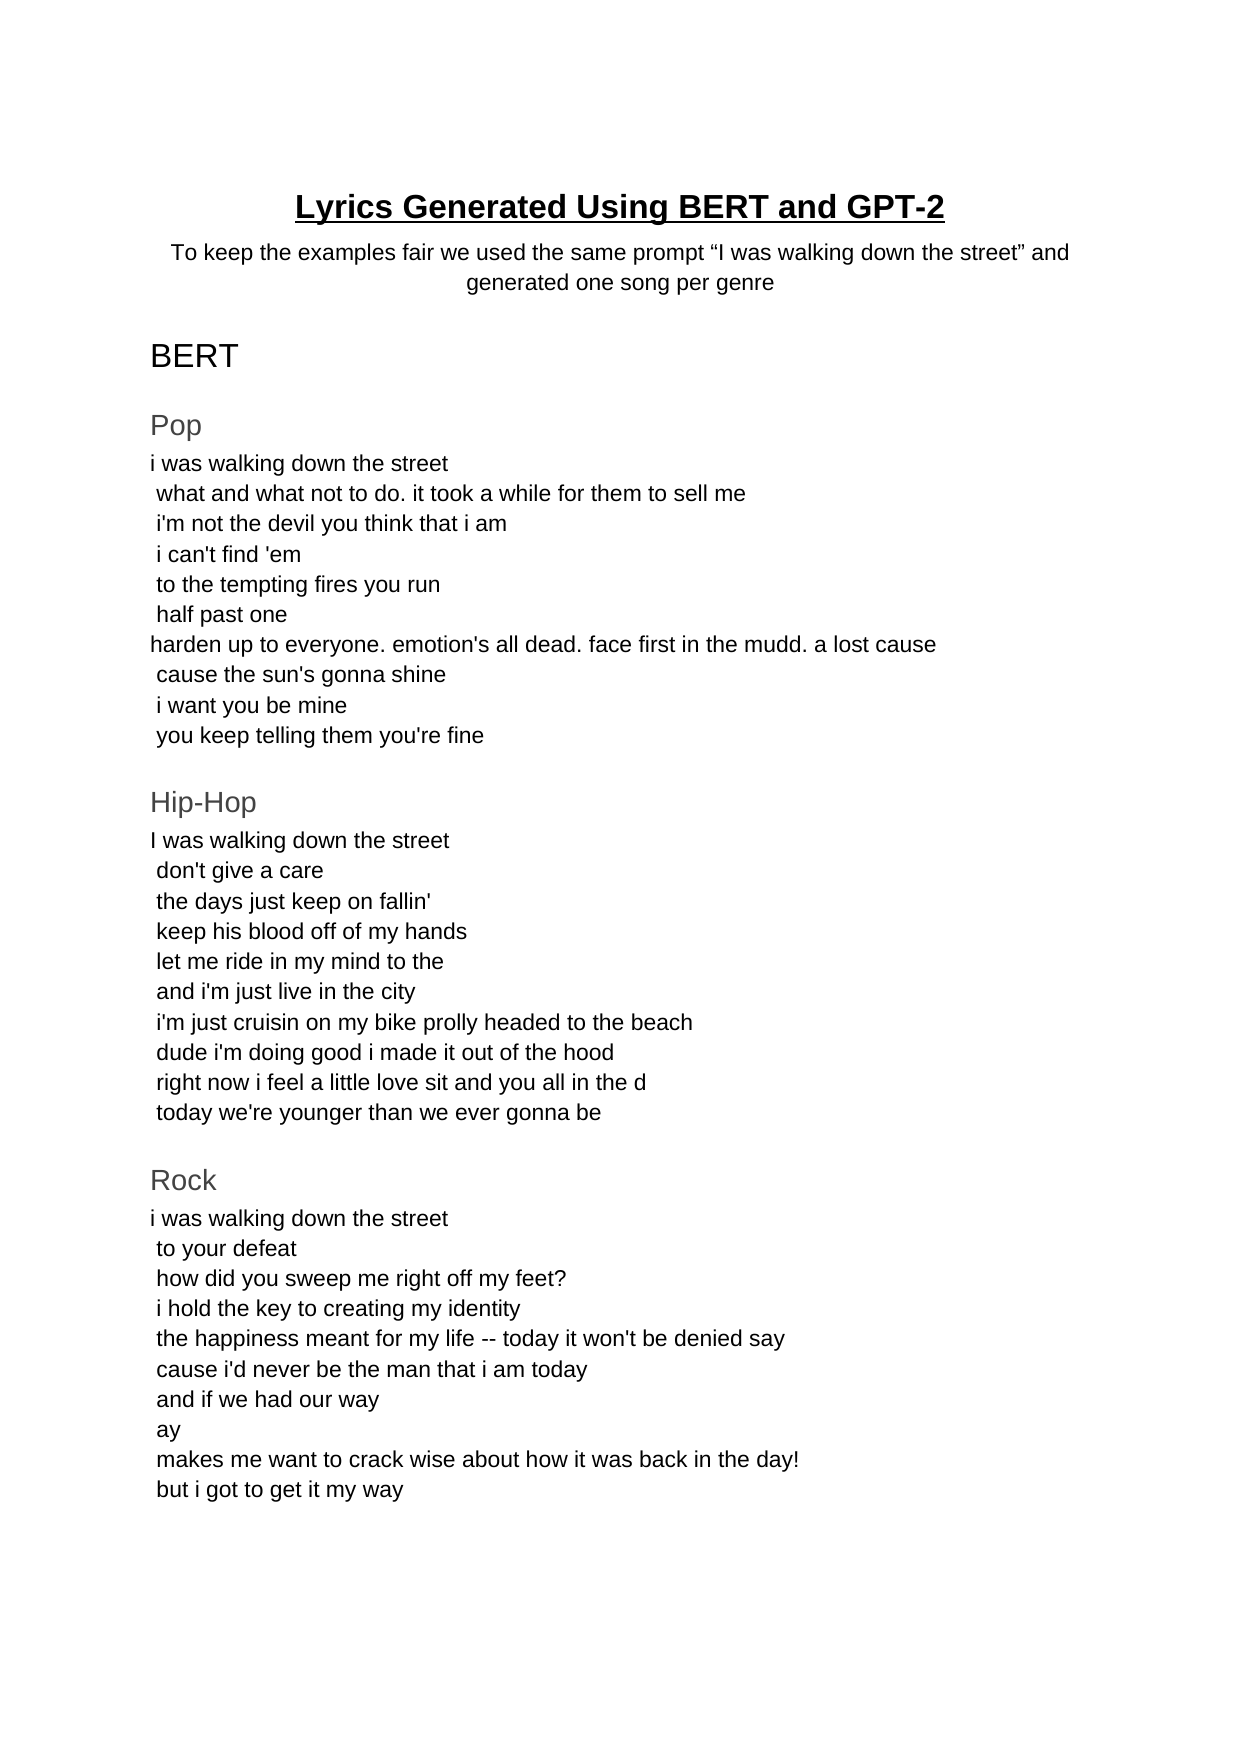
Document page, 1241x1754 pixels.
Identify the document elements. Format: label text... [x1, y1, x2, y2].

text half past one [150, 601, 1090, 627]
text i'm just cruisin on my bike prolly headed to the beach [150, 1008, 1090, 1035]
text i was walking down the street [150, 450, 1090, 476]
text cause the sun's gonna shine [150, 661, 1090, 688]
text you keep telling them you're fine [150, 722, 1090, 748]
text to your defeat [150, 1235, 1090, 1261]
text how did you sweep me right off my feet? [150, 1265, 1090, 1291]
text right now i feel a little love sit and you all in the d [150, 1069, 1090, 1095]
subtitle Rock [150, 1163, 1090, 1196]
text i want you be mine [150, 692, 1090, 718]
text the days just keep on fallin' [150, 888, 1090, 914]
text ay [150, 1416, 1090, 1442]
subtitle Pop [150, 408, 1090, 442]
text dude i'm doing good i made it out of the hood [150, 1039, 1090, 1065]
text i hold the key to creating my identity [150, 1295, 1090, 1322]
text To keep the examples fair we used the same prompt “I was walking down the street” and generated one song per genre [150, 238, 1090, 295]
text i can't find 'em [150, 541, 1090, 567]
subtitle Hip-Hop [150, 785, 1090, 819]
text harden up to everyone. emotion's all dead. face first in the mudd. a lost cause [150, 631, 1090, 658]
text and if we had our way [150, 1386, 1090, 1412]
text i'm not the devil you think that i am [150, 510, 1090, 537]
subtitle Lyrics Generated Using BERT and GPT-2 [150, 187, 1090, 226]
text the happiness meant for my life -- today it won't be denied say [150, 1325, 1090, 1352]
text I was walking down the street [150, 827, 1090, 854]
text makes me want to crack wise about how it was back in the day! [150, 1446, 1090, 1473]
text what and what not to do. it took a while for them to sell me [150, 480, 1090, 507]
text and i'm just live in the city [150, 978, 1090, 1005]
text cause i'd never be the man that i am today [150, 1356, 1090, 1382]
text don't give a care [150, 857, 1090, 884]
subtitle BERT [150, 336, 1090, 375]
text keep his blood off of my hands [150, 918, 1090, 944]
text today we're younger than we ever gonna be [150, 1099, 1090, 1126]
text let me ride in my mind to the [150, 948, 1090, 974]
text to the tempting fires you run [150, 571, 1090, 597]
text but i got to get it my way [150, 1476, 1090, 1503]
text i was walking down the street [150, 1204, 1090, 1231]
